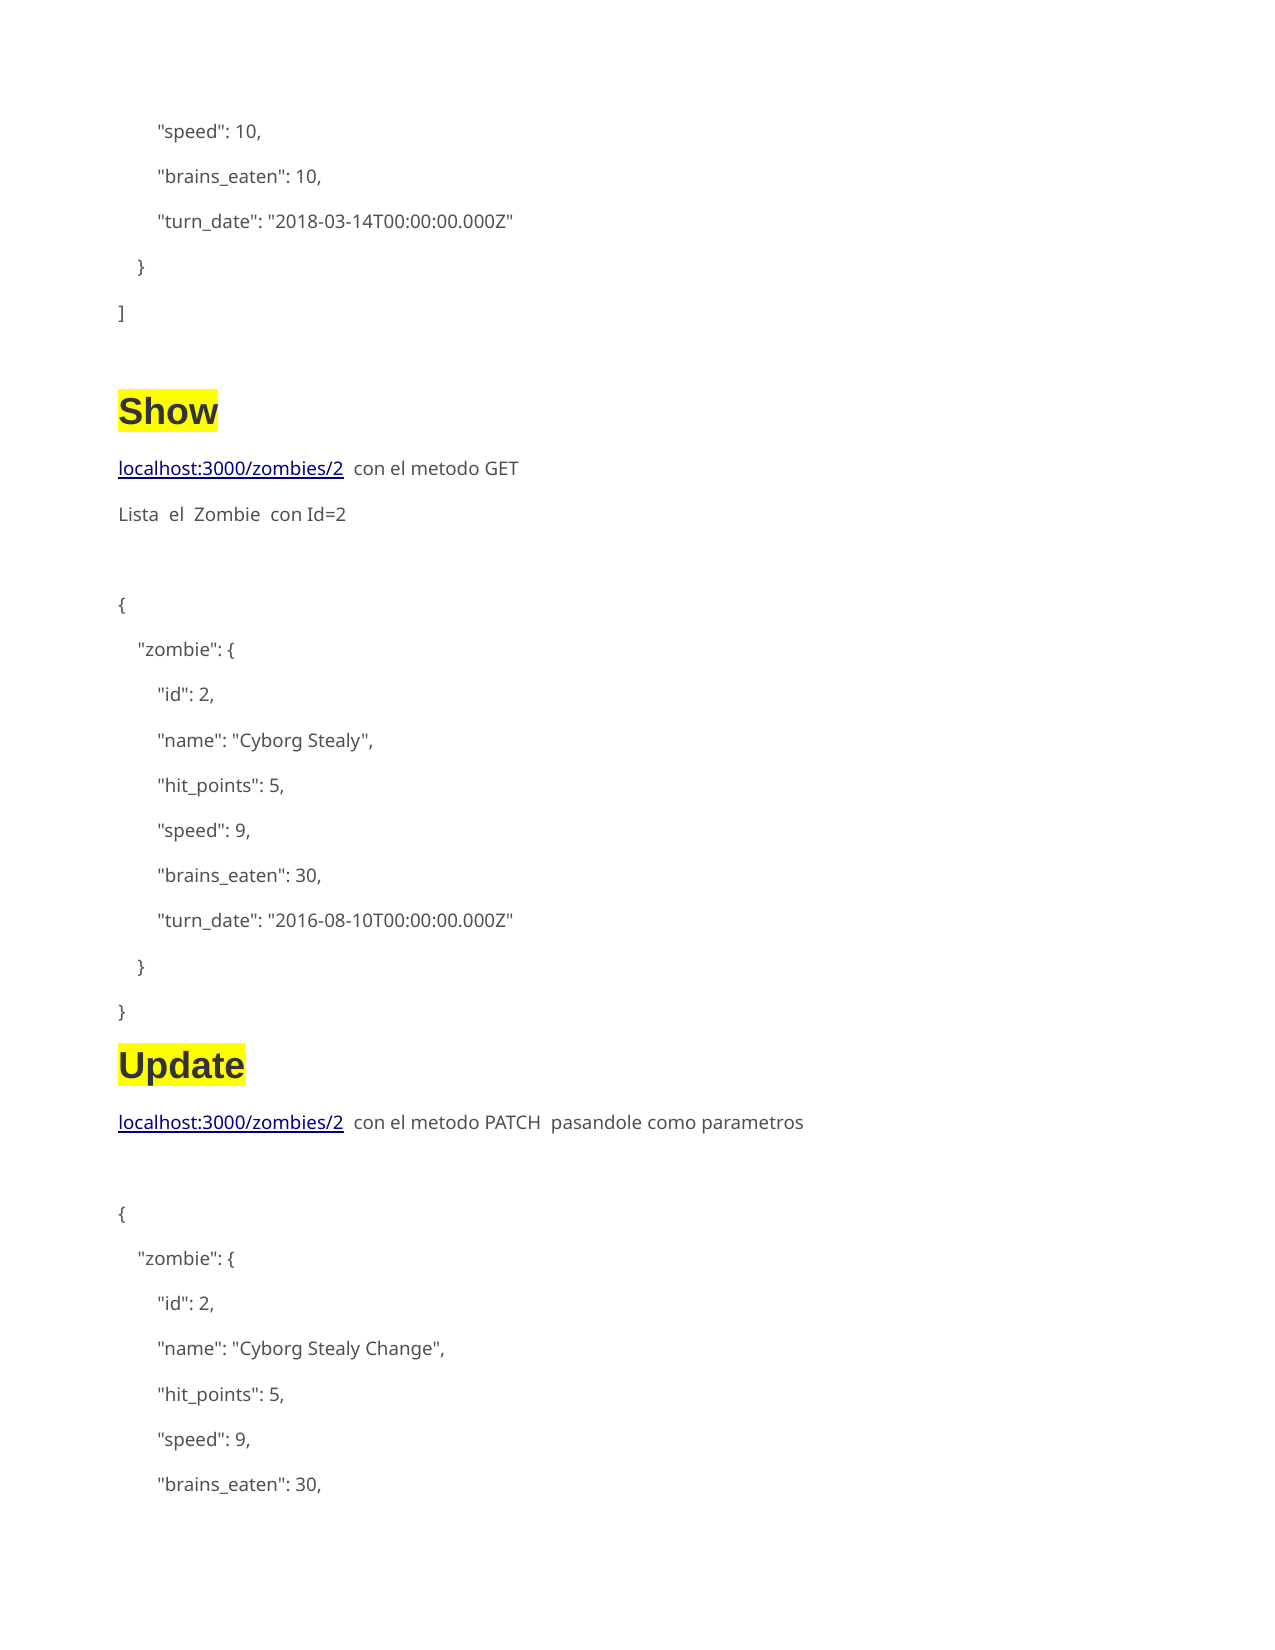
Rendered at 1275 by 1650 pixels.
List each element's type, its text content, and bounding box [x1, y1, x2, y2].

text "brains_eaten": 30, [118, 1471, 1157, 1497]
text "brains_eaten": 30, [118, 862, 1157, 888]
text localhost:3000/zombies/2 con el metodo PATCH pasandole como parametros [118, 1109, 1157, 1135]
text "id": 2, [118, 682, 1157, 707]
text "speed": 9, [118, 817, 1157, 843]
text localhost:3000/zombies/2 con el metodo GET [118, 456, 1157, 481]
text "id": 2, [118, 1290, 1157, 1316]
text { [118, 591, 1157, 617]
text "brains_eaten": 10, [118, 163, 1157, 189]
text "name": "Cyborg Stealy", [118, 727, 1157, 752]
text { [118, 1200, 1157, 1226]
text "zombie": { [118, 636, 1157, 662]
text Lista el Zombie con Id=2 [118, 501, 1157, 526]
text "turn_date": "2016-08-10T00:00:00.000Z" [118, 908, 1157, 933]
text "zombie": { [118, 1245, 1157, 1271]
text Update [118, 1043, 1157, 1086]
text "turn_date": "2018-03-14T00:00:00.000Z" [118, 208, 1157, 234]
text } [118, 998, 1157, 1024]
text } [118, 254, 1157, 279]
text } [118, 953, 1157, 978]
text ] [118, 299, 1157, 324]
text "hit_points": 5, [118, 772, 1157, 798]
text "name": "Cyborg Stealy Change", [118, 1336, 1157, 1361]
text "speed": 10, [118, 118, 1157, 144]
text "speed": 9, [118, 1426, 1157, 1452]
text Show [118, 389, 1157, 432]
text "hit_points": 5, [118, 1381, 1157, 1406]
